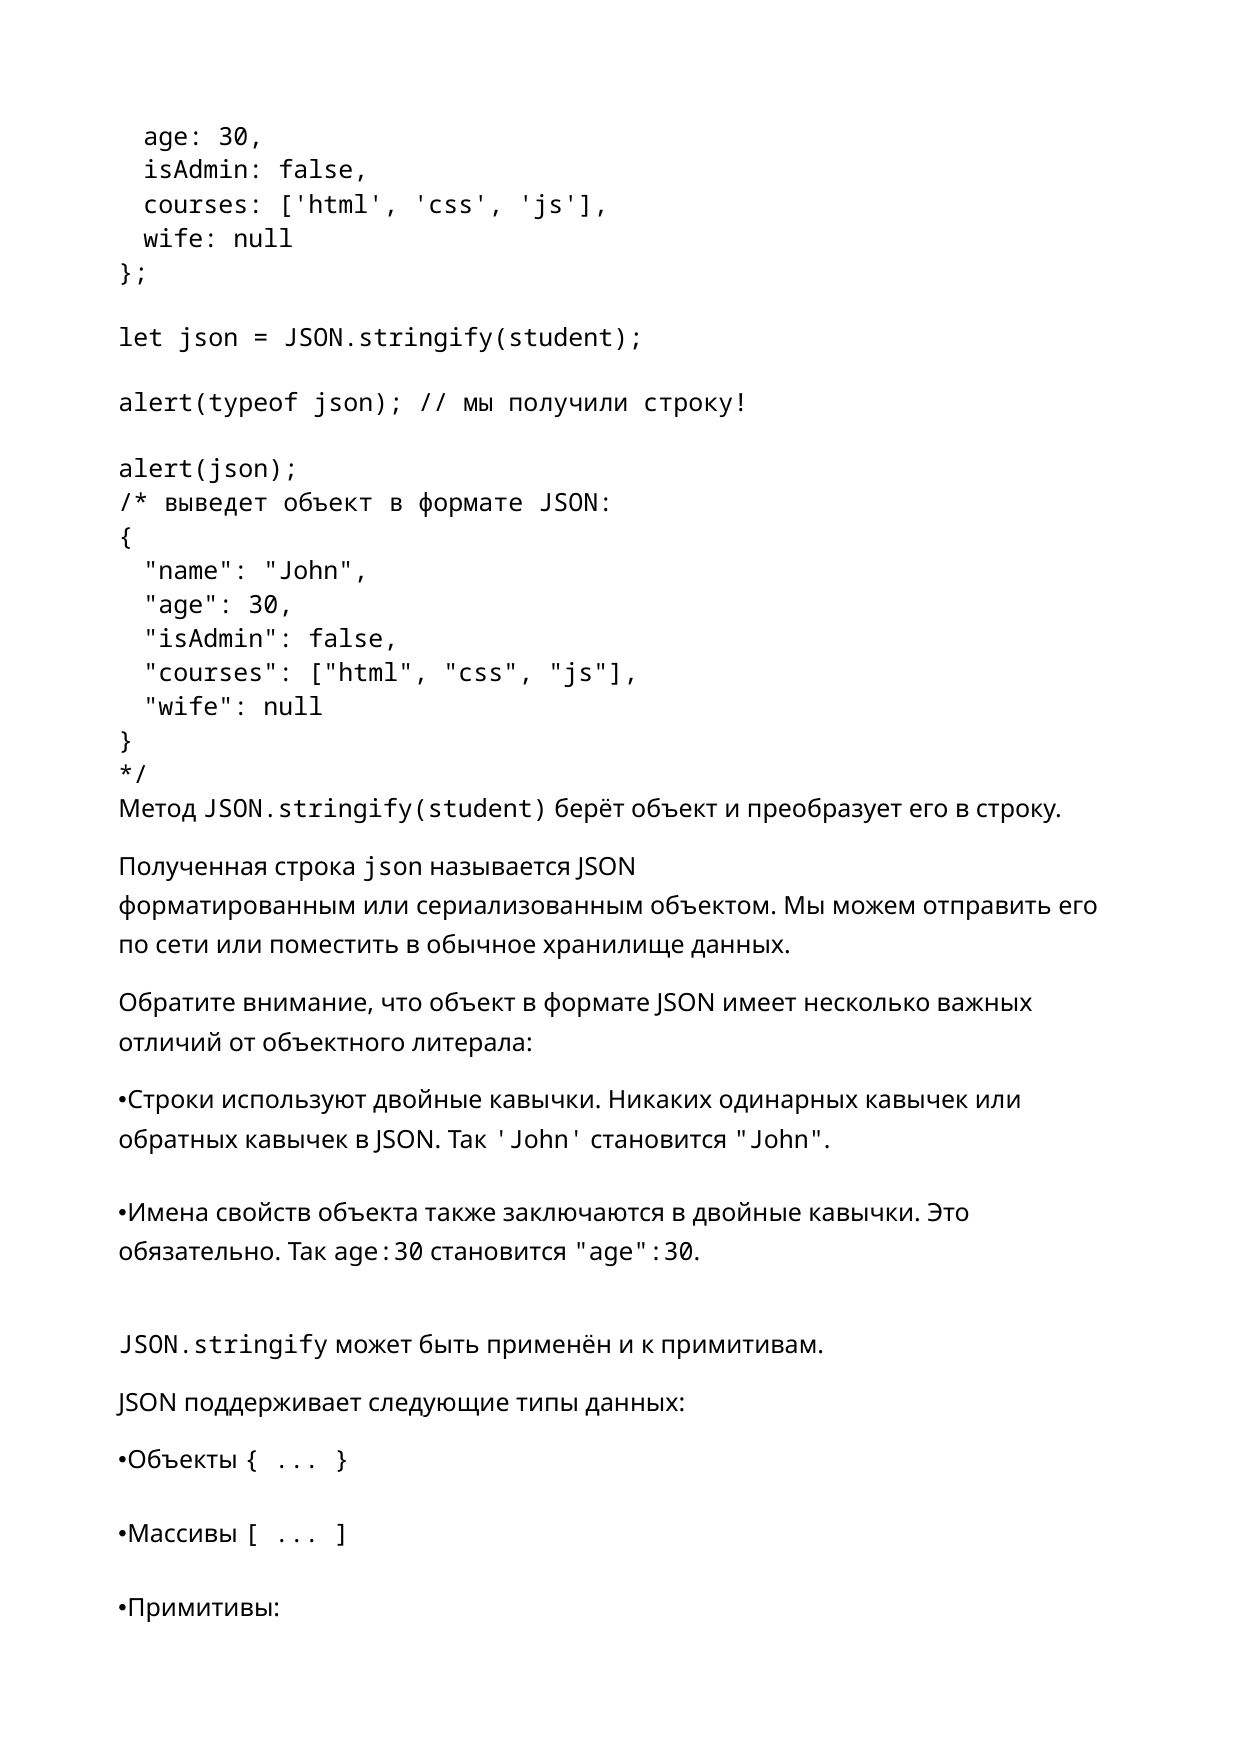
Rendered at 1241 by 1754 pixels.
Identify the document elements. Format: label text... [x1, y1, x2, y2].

list Имена свойств объекта также заключаются в двойные кавычки. Это обязательно. Так age:30 становится "age":30. [118, 1195, 1122, 1268]
text "isAdmin": false, [118, 621, 1122, 655]
text let json = JSON.stringify(student); [118, 320, 1122, 354]
text Метод JSON.stringify(student) берёт объект и преобразует его в строку. [118, 791, 1122, 825]
text alert(json); [118, 450, 1122, 484]
text "age": 30, [118, 587, 1122, 621]
text /* выведет объект в формате JSON: [118, 484, 1122, 518]
text Обратите внимание, что объект в формате JSON имеет несколько важных отличий от объектного литерала: [118, 985, 1122, 1058]
text JSON.stringify может быть применён и к примитивам. [118, 1326, 1122, 1360]
text Полученная строка json называется JSON форматированным или сериализованным объектом. Мы можем отправить его по сети или поместить в обычное хранилище данных. [118, 849, 1122, 961]
text }; [118, 254, 1122, 288]
text courses: ['html', 'css', 'js'], [118, 186, 1122, 220]
text { [118, 518, 1122, 552]
text JSON поддерживает следующие типы данных: [118, 1384, 1122, 1418]
list Массивы [ ... ] [118, 1516, 1122, 1550]
text "name": "John", [118, 552, 1122, 587]
list Объекты { ... } [118, 1442, 1122, 1476]
text */ [118, 757, 1122, 791]
list Строки используют двойные кавычки. Никаких одинарных кавычек или обратных кавычек в JSON. Так 'John' становится "John". [118, 1082, 1122, 1155]
text alert(typeof json); // мы получили строку! [118, 385, 1122, 419]
text age: 30, [118, 118, 1122, 152]
text "wife": null [118, 689, 1122, 723]
list Примитивы: [118, 1589, 1122, 1623]
text } [118, 723, 1122, 757]
text wife: null [118, 220, 1122, 254]
text "courses": ["html", "css", "js"], [118, 655, 1122, 689]
text isAdmin: false, [118, 152, 1122, 186]
